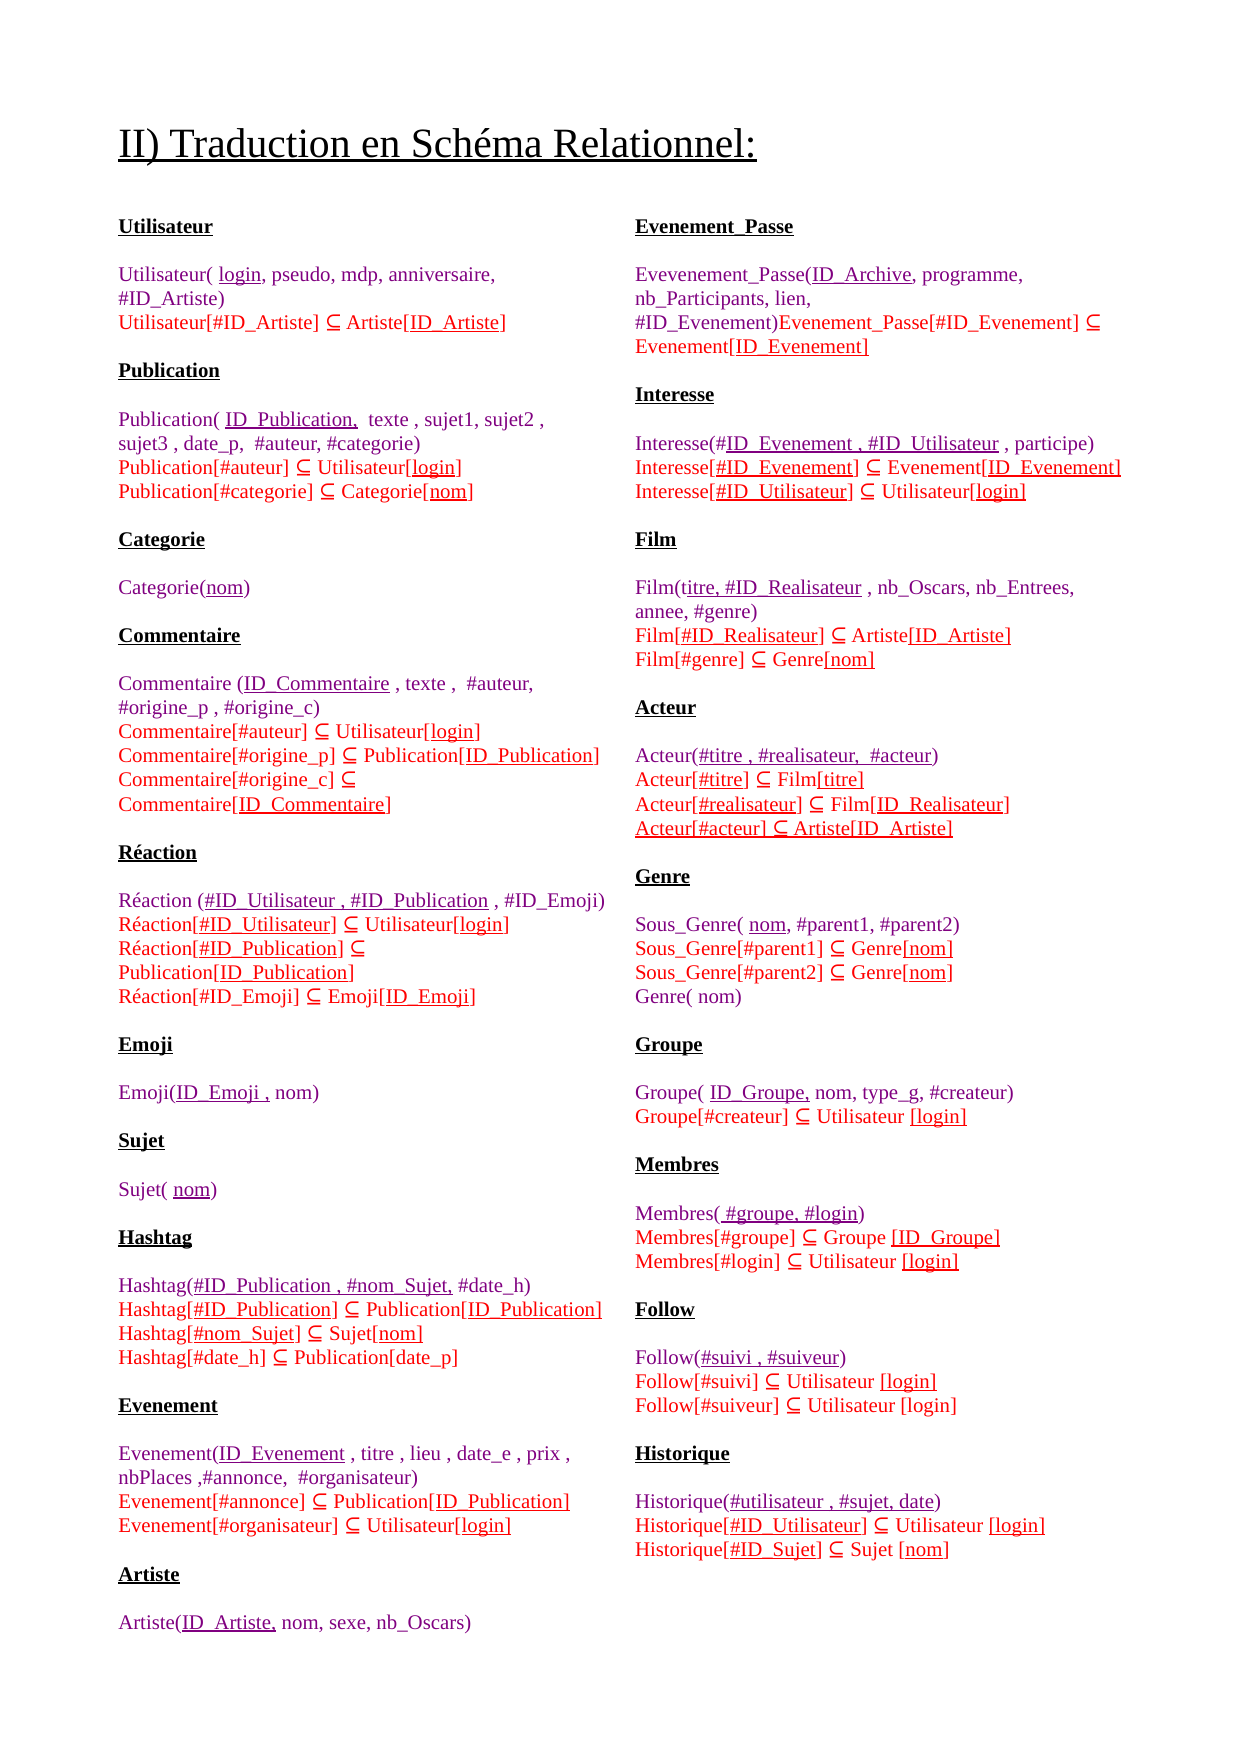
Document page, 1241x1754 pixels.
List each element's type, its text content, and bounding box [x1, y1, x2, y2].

text Membres[#groupe] ⊆ Groupe [ID_Groupe] [635, 1224, 1122, 1249]
text Categorie(nom) [118, 551, 605, 599]
text Publication [118, 358, 605, 382]
text Commentaire[#origine_p] ⊆ Publication[ID_Publication] [118, 743, 605, 767]
text Groupe( ID_Groupe, nom, type_g, #createur) [635, 1080, 1122, 1104]
text Réaction (#ID_Utilisateur , #ID_Publication , #ID_Emoji) [118, 888, 605, 912]
text Membres [635, 1152, 1122, 1176]
text Réaction[#ID_Emoji] ⊆ Emoji[ID_Emoji] [118, 984, 605, 1008]
text Historique[#ID_Sujet] ⊆ Sujet [nom] [635, 1537, 1122, 1561]
text Evenement Evenement(ID_Evenement , titre , lieu , date_e , prix , nbPlaces ,#annonce, #organisateur) [118, 1393, 605, 1489]
text Evenement_Passe [635, 214, 1122, 238]
text Follow[#suivi] ⊆ Utilisateur [login] [635, 1369, 1122, 1393]
text Réaction[#ID_Utilisateur] ⊆ Utilisateur[login] [118, 912, 605, 936]
text Follow[#suiveur] ⊆ Utilisateur [login] [635, 1393, 1122, 1417]
text Acteur[#titre] ⊆ Film[titre] [635, 767, 1122, 791]
text Acteur[#acteur] ⊆ Artiste[ID_Artiste] [635, 816, 1122, 839]
text Sujet( nom) [118, 1176, 605, 1201]
text Utilisateur( login, pseudo, mdp, anniversaire, #ID_Artiste) [118, 262, 605, 310]
text Sous_Genre[#parent2] ⊆ Genre[nom] [635, 960, 1122, 984]
text Membres[#login] ⊆ Utilisateur [login] [635, 1249, 1122, 1273]
text Publication[#categorie] ⊆ Categorie[nom] [118, 479, 605, 503]
text II) Traduction en Schéma Relationnel: [118, 118, 1122, 166]
text Sujet [118, 1128, 605, 1152]
text Interesse [635, 382, 1122, 406]
text Hashtag(#ID_Publication , #nom_Sujet, #date_h) [118, 1273, 605, 1297]
text Hashtag[#nom_Sujet] ⊆ Sujet[nom] Hashtag[#date_h] ⊆ Publication[date_p] [118, 1321, 605, 1369]
text Membres( #groupe, #login) [635, 1201, 1122, 1224]
text Follow(#suivi , #suiveur) [635, 1345, 1122, 1369]
text Hashtag[#ID_Publication] ⊆ Publication[ID_Publication] [118, 1297, 605, 1321]
text Interesse(#ID_Evenement , #ID_Utilisateur , participe) [635, 406, 1122, 454]
text Emoji(ID_Emoji , nom) [118, 1080, 605, 1104]
text Acteur(#titre , #realisateur, #acteur) [635, 743, 1122, 767]
text Commentaire [118, 623, 605, 647]
text Réaction [118, 839, 605, 864]
text Publication[#auteur] ⊆ Utilisateur[login] [118, 454, 605, 479]
text Evenement[#organisateur] ⊆ Utilisateur[login] [118, 1513, 605, 1537]
text Film [635, 527, 1122, 551]
text Historique(#utilisateur , #sujet, date) [635, 1489, 1122, 1513]
text Historique [635, 1441, 1122, 1465]
text Artiste [118, 1561, 605, 1586]
text Interesse[#ID_Evenement] ⊆ Evenement[ID_Evenement] [635, 454, 1122, 479]
text Evevenement_Passe(ID_Archive, programme, nb_Participants, lien, #ID_Evenement)Evenement_Passe[#ID_Evenement] ⊆ Evenement[ID_Evenement] [635, 262, 1122, 358]
text Commentaire (ID_Commentaire , texte , #auteur, #origine_p , #origine_c) [118, 671, 605, 719]
text Evenement[#annonce] ⊆ Publication[ID_Publication] [118, 1489, 605, 1513]
text Publication( ID_Publication, texte , sujet1, sujet2 , sujet3 , date_p, #auteur, #categorie) [118, 406, 605, 454]
text Historique[#ID_Utilisateur] ⊆ Utilisateur [login] [635, 1513, 1122, 1537]
text Genre [635, 864, 1122, 888]
text Groupe [635, 1032, 1122, 1056]
text Acteur [635, 695, 1122, 719]
text Utilisateur[#ID_Artiste] ⊆ Artiste[ID_Artiste] [118, 310, 605, 334]
text Emoji [118, 1032, 605, 1056]
text Utilisateur [118, 214, 605, 238]
text Commentaire[#auteur] ⊆ Utilisateur[login] [118, 719, 605, 743]
text Commentaire[#origine_c] ⊆ Commentaire[ID_Commentaire] [118, 767, 605, 816]
text Film(titre, #ID_Realisateur , nb_Oscars, nb_Entrees, annee, #genre) [635, 575, 1122, 623]
text Follow [635, 1297, 1122, 1321]
text Genre( nom) [635, 984, 1122, 1008]
text Acteur[#realisateur] ⊆ Film[ID_Realisateur] [635, 791, 1122, 816]
text Sous_Genre( nom, #parent1, #parent2) [635, 888, 1122, 936]
text Réaction[#ID_Publication] ⊆ Publication[ID_Publication] [118, 936, 605, 984]
text Film[#ID_Realisateur] ⊆ Artiste[ID_Artiste] [635, 623, 1122, 647]
text Groupe[#createur] ⊆ Utilisateur [login] [635, 1104, 1122, 1128]
text Categorie [118, 527, 605, 551]
text Sous_Genre[#parent1] ⊆ Genre[nom] [635, 936, 1122, 960]
text Film[#genre] ⊆ Genre[nom] [635, 647, 1122, 671]
text Interesse[#ID_Utilisateur] ⊆ Utilisateur[login] [635, 479, 1122, 503]
text Hashtag [118, 1224, 605, 1249]
text Artiste(ID_Artiste, nom, sexe, nb_Oscars) [118, 1586, 605, 1634]
